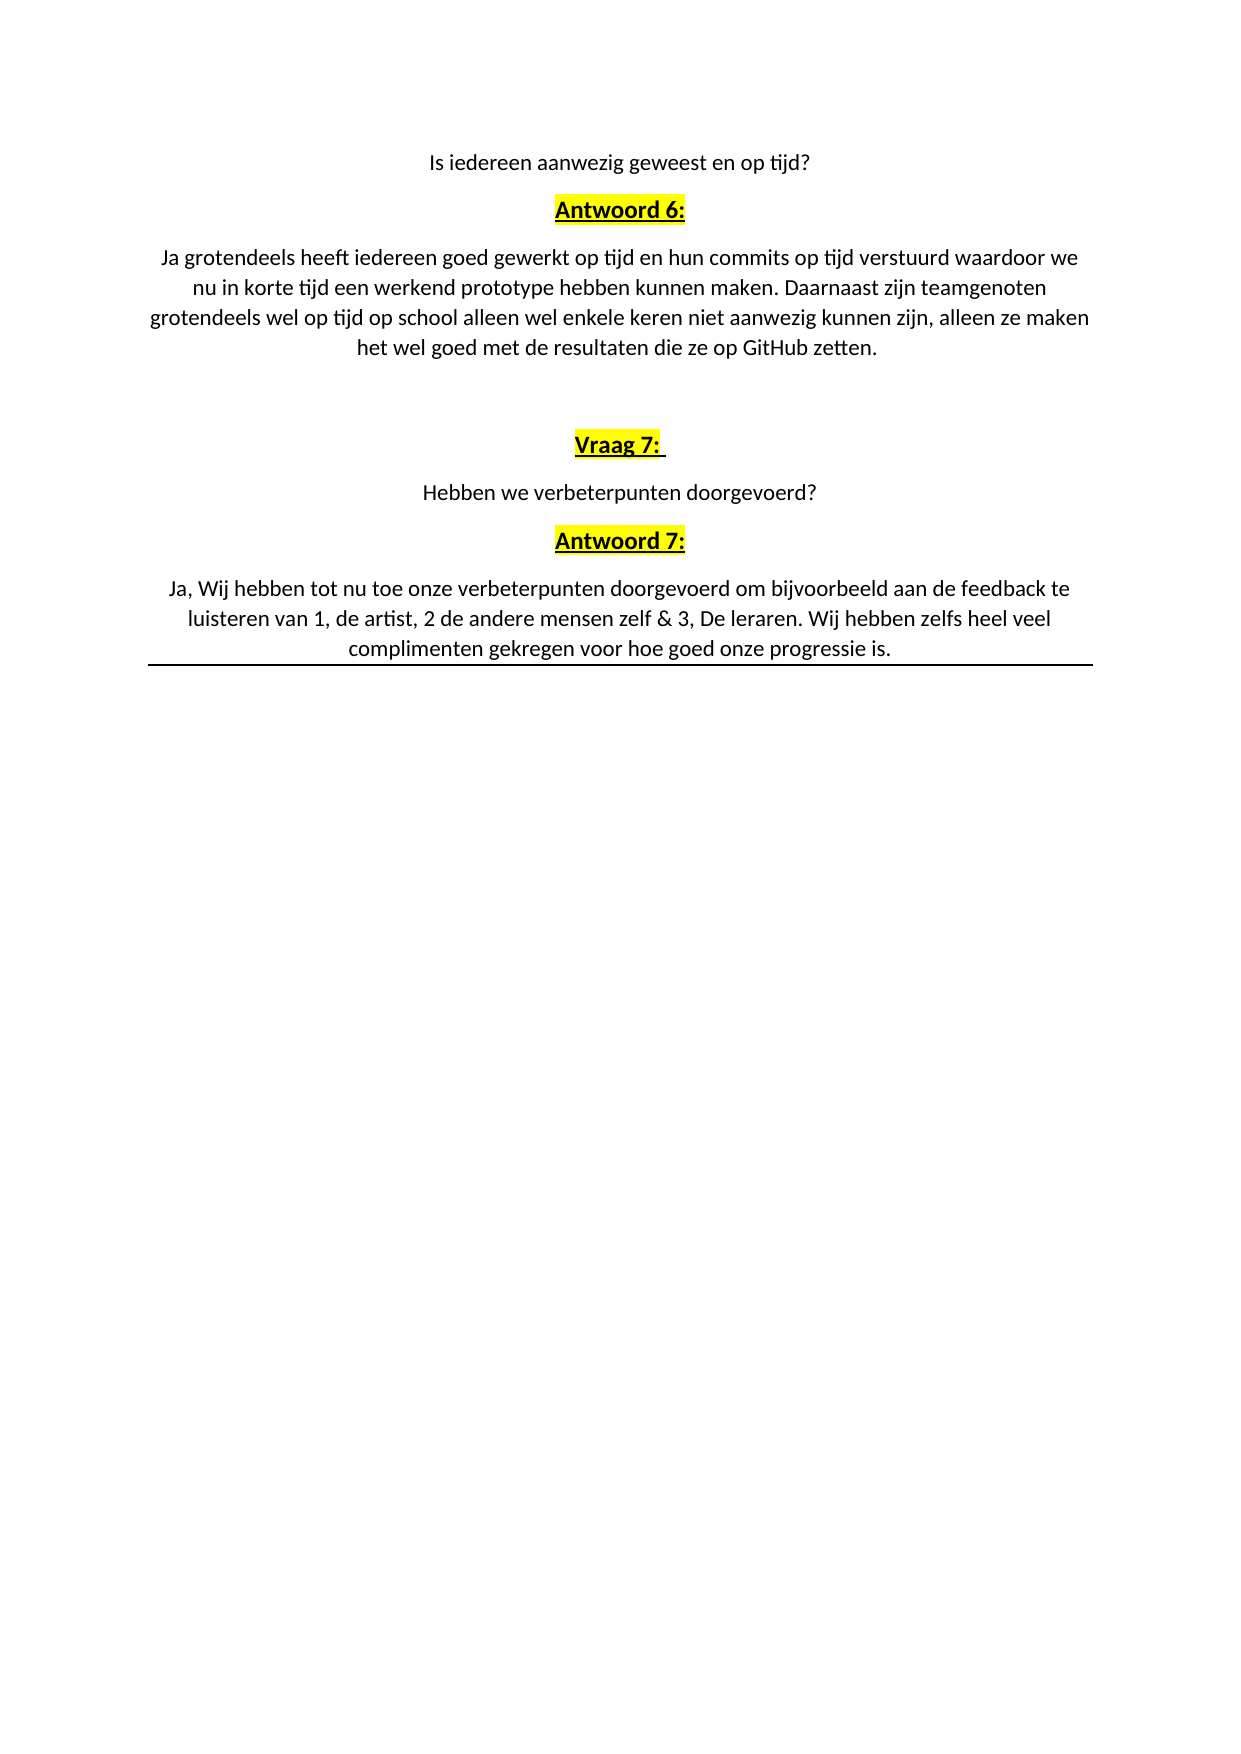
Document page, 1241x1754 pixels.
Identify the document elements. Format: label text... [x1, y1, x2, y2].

text Ja grotendeels heeft iedereen goed gewerkt op tijd en hun commits op tijd verstuurd waardoor we nu in korte tijd een werkend prototype hebben kunnen maken. Daarnaast zijn teamgenoten grotendeels wel op tijd op school alleen wel enkele keren niet aanwezig kunnen zijn, alleen ze maken het wel goed met de resultaten die ze op GitHub zetten. [148, 243, 1093, 361]
text Antwoord 6: [148, 194, 1093, 225]
text Is iedereen aanwezig geweest en op tijd? [148, 148, 1093, 176]
text Antwoord 7: [148, 525, 1093, 555]
text Vraag 7: [148, 429, 1093, 459]
text Hebben we verbeterpunten doorgevoerd? [148, 478, 1093, 506]
text Ja, Wij hebben tot nu toe onze verbeterpunten doorgevoerd om bijvoorbeeld aan de feedback te luisteren van 1, de artist, 2 de andere mensen zelf & 3, De leraren. Wij hebben zelfs heel veel complimenten gekregen voor hoe goed onze progressie is. [148, 574, 1093, 664]
